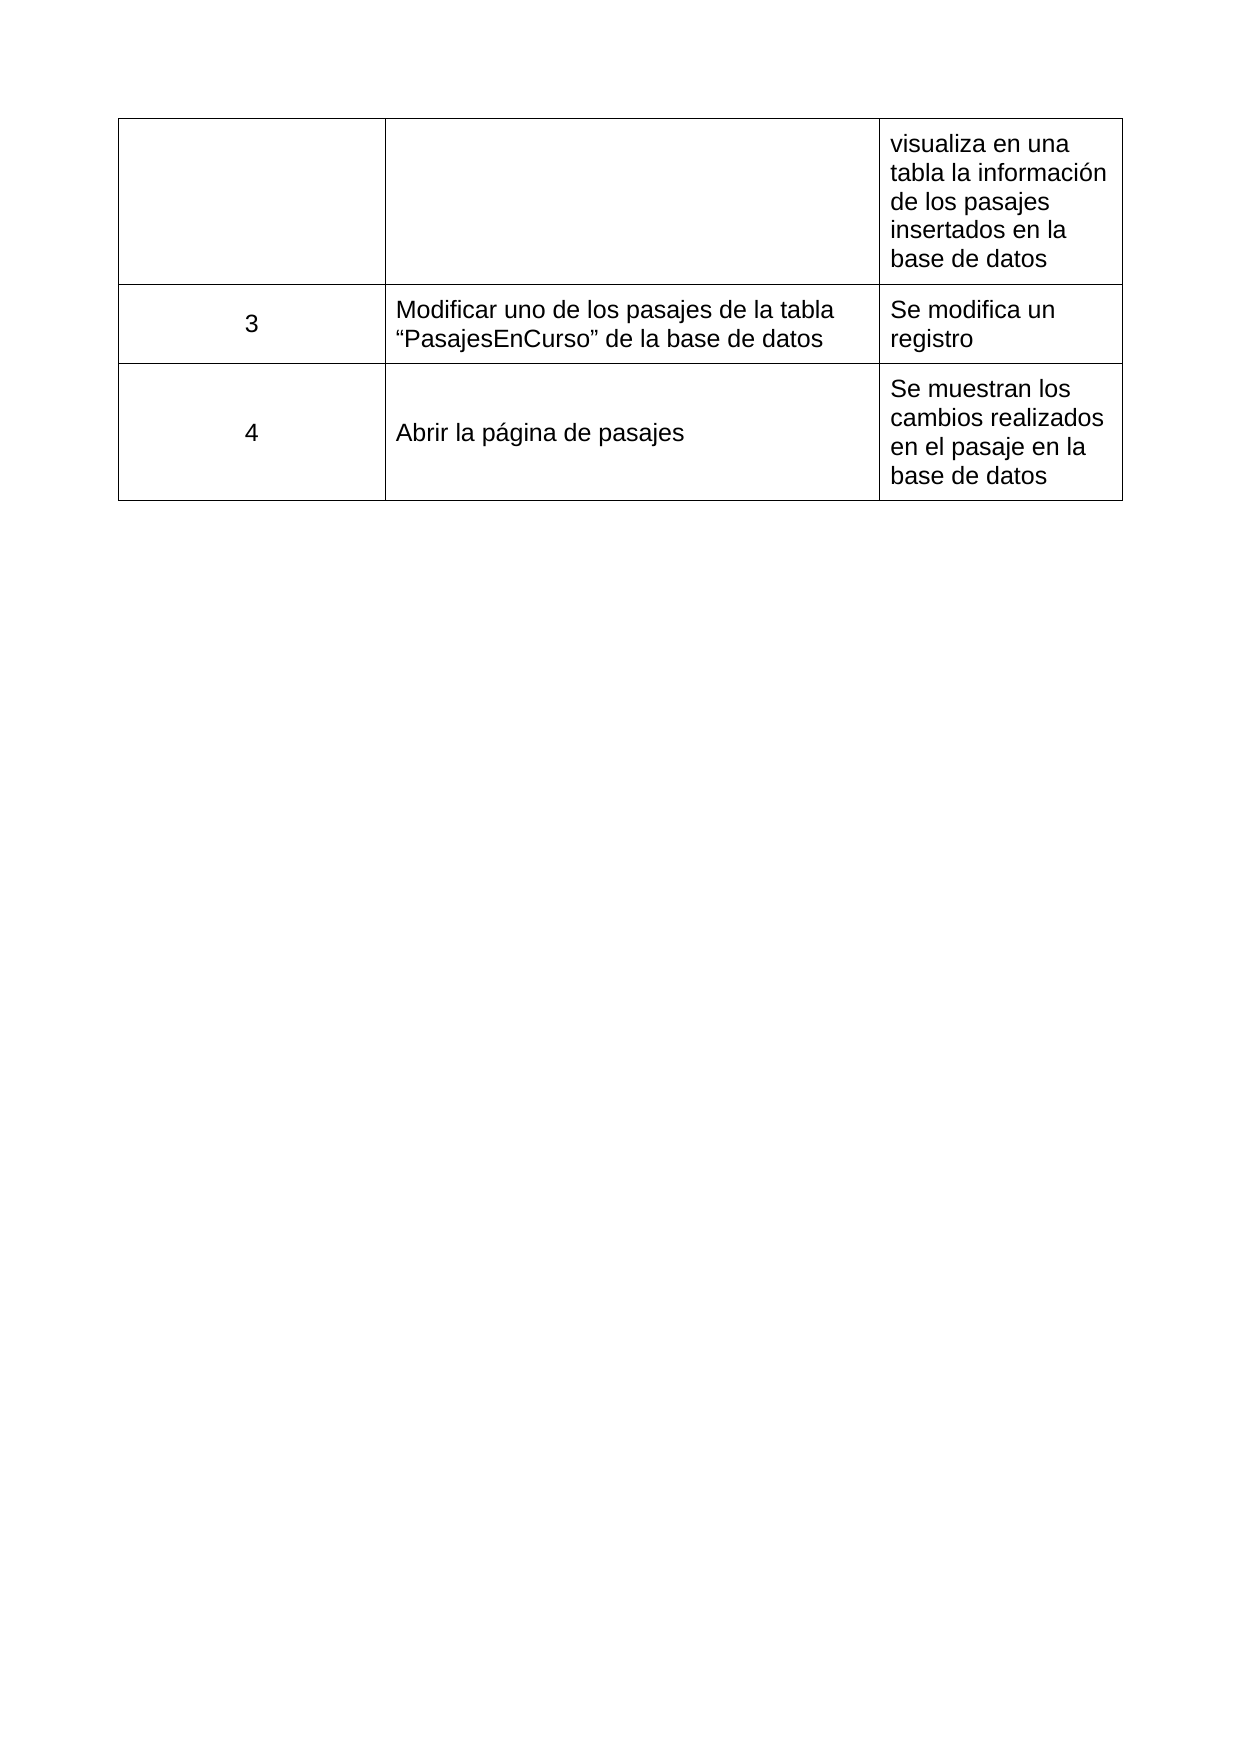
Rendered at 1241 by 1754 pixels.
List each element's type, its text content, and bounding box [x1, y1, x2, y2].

table_cell [119, 119, 385, 284]
table_cell Se modifica un registro [880, 285, 1122, 363]
table_cell Se muestran los cambios realizados en el pasaje en la base de datos [880, 364, 1122, 500]
table_cell 3 [119, 285, 385, 363]
table_cell visualiza en una tabla la información de los pasajes insertados en la base de datos [880, 119, 1122, 284]
table_cell Abrir la página de pasajes [386, 364, 879, 500]
table_cell Modificar uno de los pasajes de la tabla “PasajesEnCurso” de la base de datos [386, 285, 879, 363]
table_cell [386, 119, 879, 284]
table_cell 4 [119, 364, 385, 500]
